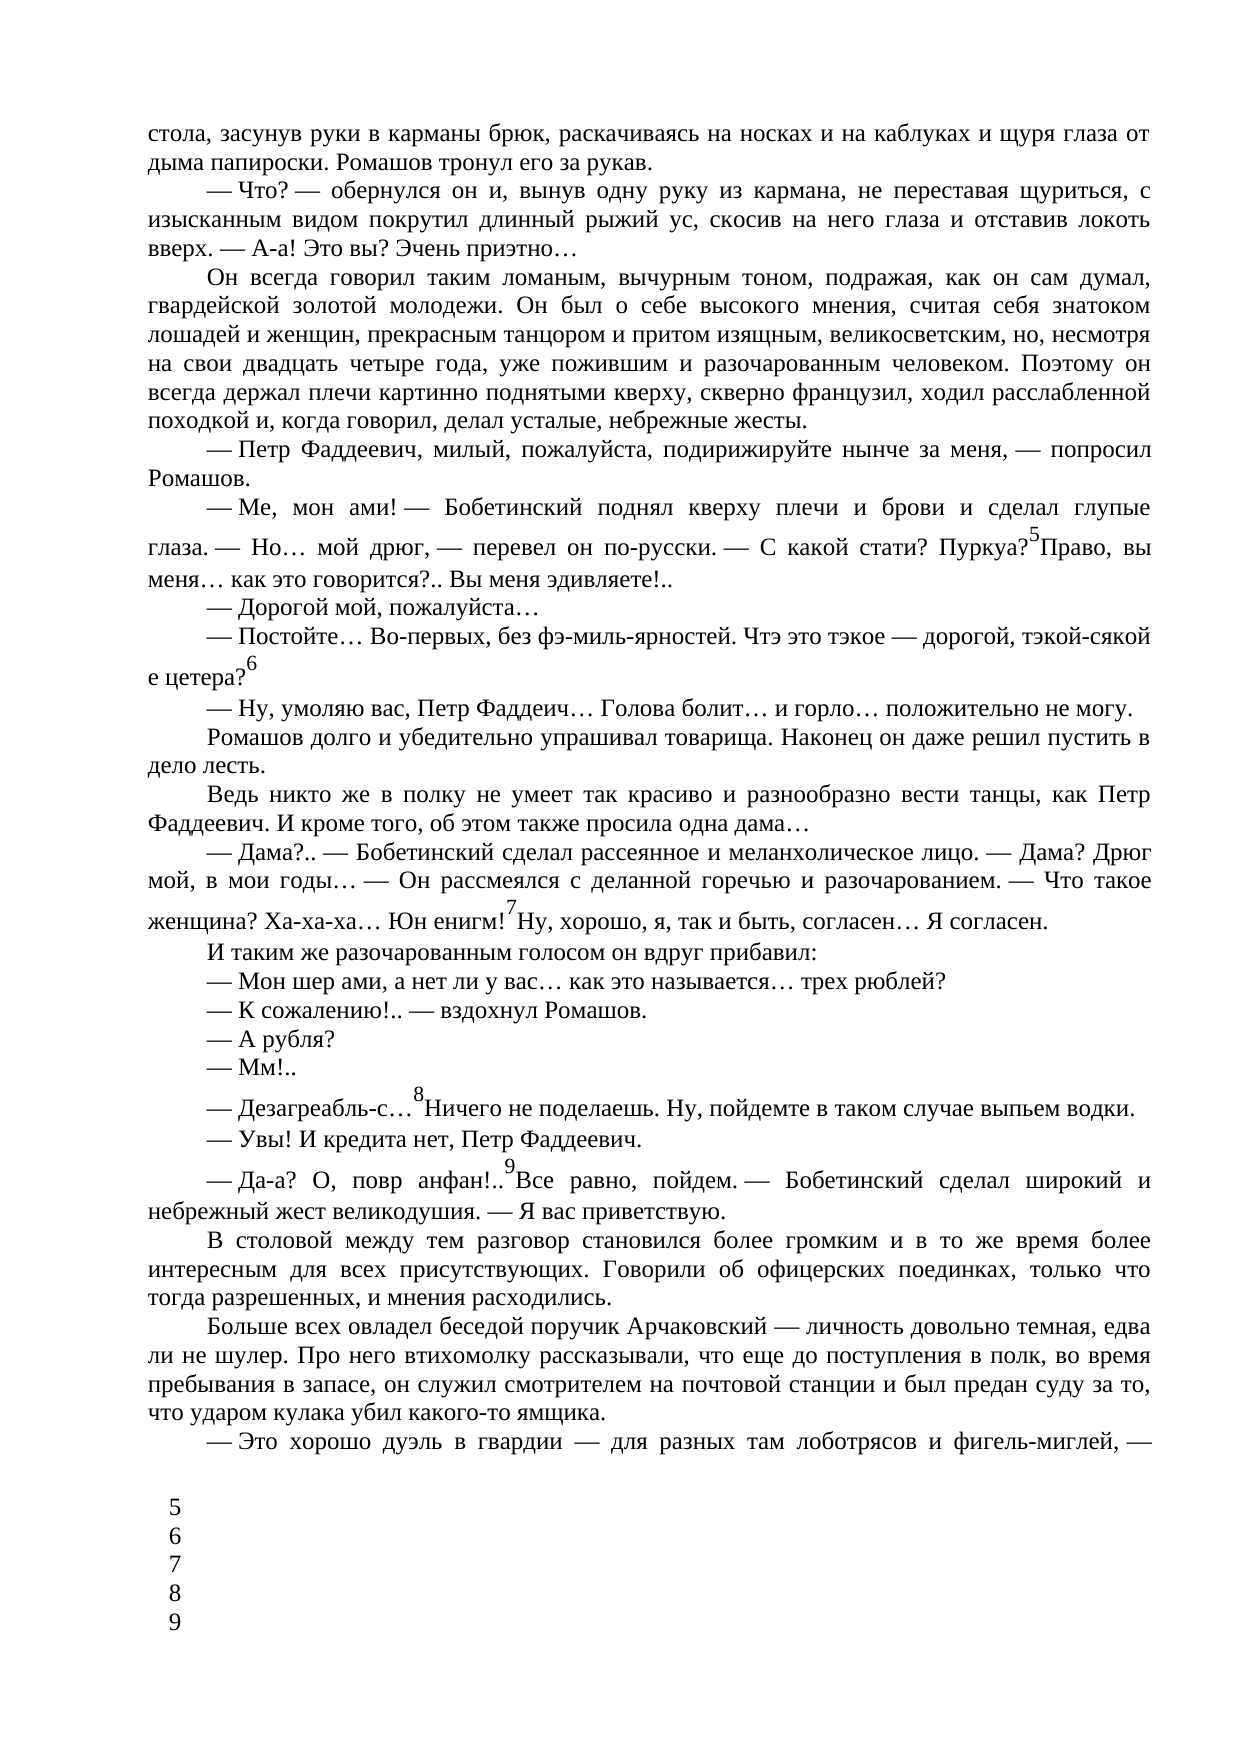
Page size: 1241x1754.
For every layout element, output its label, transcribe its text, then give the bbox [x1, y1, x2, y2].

text стола, засунув руки в карманы брюк, раскачиваясь на носках и на каблуках и щуря глаза от дыма папироски. Ромашов тронул его за рукав. [148, 118, 1152, 176]
text — А рубля? [148, 1024, 1152, 1052]
text — Дама?.. — Бобетинский сделал рассеянное и меланхолическое лицо. — Дама? Дрюг мой, в мои годы… — Он рассмеялся с деланной горечью и разочарованием. — Что такое женщина? Ха-ха-ха… Юн енигм!Ну, хорошо, я, так и быть, согласен… Я согласен. [148, 837, 1152, 937]
text — Дорогой мой, пожалуйста… [148, 592, 1152, 621]
text И таким же разочарованным голосом он вдруг прибавил: [148, 937, 1152, 966]
text Больше всех овладел беседой поручик Арчаковский — личность довольно темная, едва ли не шулер. Про него втихомолку рассказывали, что еще до поступления в полк, во время пребывания в запасе, он служил смотрителем на почтовой станции и был предан суду за то, что ударом кулака убил какого-то ямщика. [148, 1311, 1152, 1426]
text — Дезагреабль-с…Ничего не поделаешь. Ну, пойдемте в таком случае выпьем водки. [148, 1081, 1152, 1124]
text В столовой между тем разговор становился более громким и в то же время более интересным для всех присутствующих. Говорили об офицерских поединках, только что тогда разрешенных, и мнения расходились. [148, 1225, 1152, 1311]
text — Ну, умоляю вас, Петр Фаддеич… Голова болит… и горло… положительно не могу. [148, 693, 1152, 722]
text — К сожалению!.. — вздохнул Ромашов. [148, 995, 1152, 1024]
text — Это хорошо дуэль в гвардии — для разных там лоботрясов и фигель-миглей, — [148, 1426, 1152, 1455]
text Он всегда говорил таким ломаным, вычурным тоном, подражая, как он сам думал, гвардейской золотой молодежи. Он был о себе высокого мнения, считая себя знатоком лошадей и женщин, прекрасным танцором и притом изящным, великосветским, но, несмотря на свои двадцать четыре года, уже пожившим и разочарованным человеком. Поэтому он всегда держал плечи картинно поднятыми кверху, скверно французил, ходил расслабленной походкой и, когда говорил, делал усталые, небрежные жесты. [148, 262, 1152, 434]
text Ведь никто же в полку не умеет так красиво и разнообразно вести танцы, как Петр Фаддеевич. И кроме того, об этом также просила одна дама… [148, 779, 1152, 837]
text — Петр Фаддеевич, милый, пожалуйста, подирижируйте нынче за меня, — попросил Ромашов. [148, 434, 1152, 492]
text — Да-а? О, повр анфан!..Все равно, пойдем. — Бобетинский сделал широкий и небрежный жест великодушия. — Я вас приветствую. [148, 1153, 1152, 1225]
text — Мон шер ами, а нет ли у вас… как это называется… трех рюблей? [148, 966, 1152, 995]
text — Ме, мон ами! — Бобетинский поднял кверху плечи и брови и сделал глупые глаза. — Но… мой дрюг, — перевел он по-русски. — С какой стати? Пуркуа?Право, вы меня… как это говорится?.. Вы меня эдивляете!.. [148, 492, 1152, 592]
text Ромашов долго и убедительно упрашивал товарища. Наконец он даже решил пустить в дело лесть. [148, 722, 1152, 779]
text — Что? — обернулся он и, вынув одну руку из кармана, не переставая щуриться, с изысканным видом покрутил длинный рыжий ус, скосив на него глаза и отставив локоть вверх. — А-а! Это вы? Эчень приэтно… [148, 176, 1152, 262]
text — Увы! И кредита нет, Петр Фаддеевич. [148, 1124, 1152, 1153]
text — Мм!.. [148, 1052, 1152, 1081]
text — Постойте… Во-первых, без фэ-миль-ярностей. Чтэ это тэкое — дорогой, тэкой-сякой е цетера? [148, 621, 1152, 693]
